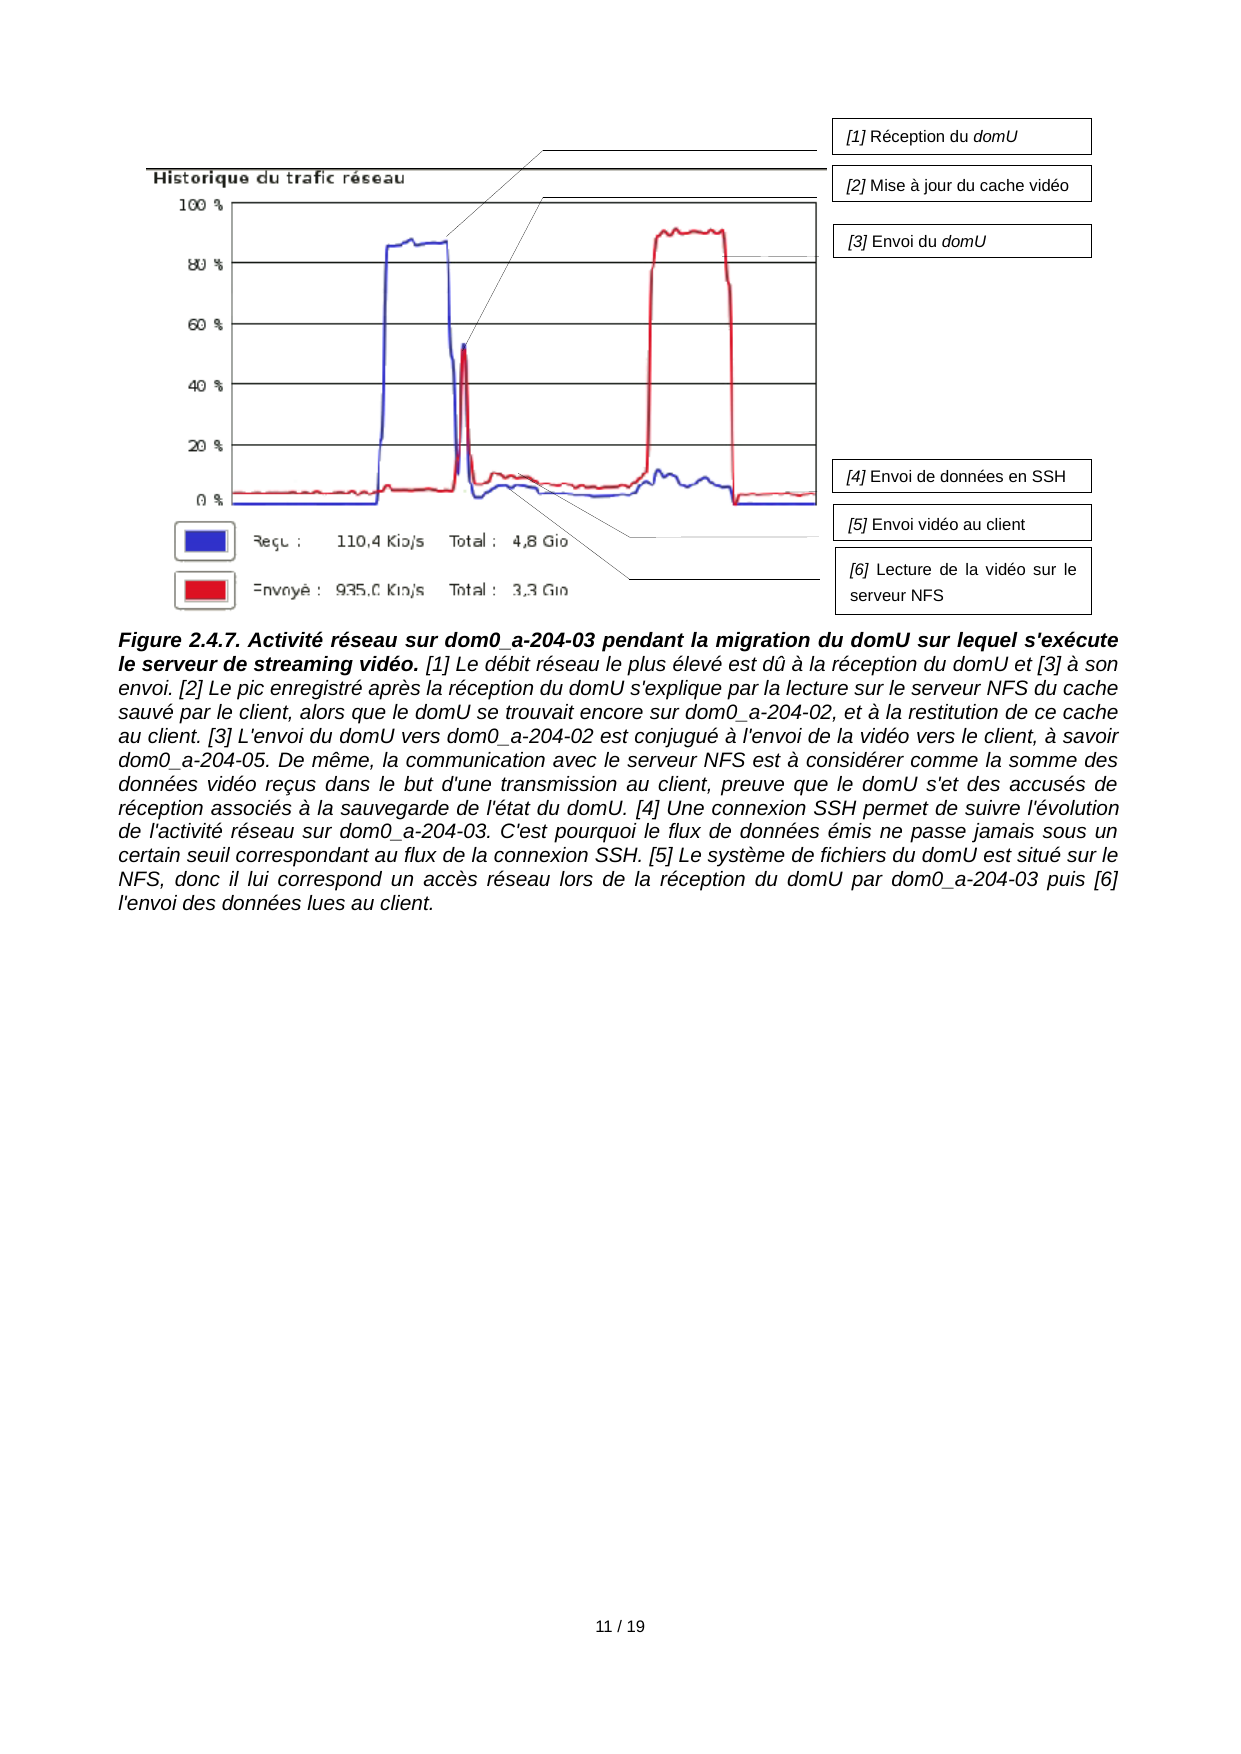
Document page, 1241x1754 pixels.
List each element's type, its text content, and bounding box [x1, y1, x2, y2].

picture [146, 168, 827, 614]
text Figure 2.4.7. Activité réseau sur dom0_a-204-03 pendant la migration du domU sur lequel s'exécute le serveur de streaming vidéo. [1] Le débit réseau le plus élevé est dû à la réception du domU et [3] à son envoi. [2] Le pic enregistré après la réception du domU s'explique par la lecture sur le serveur NFS du cache sauvé par le client, alors que le domU se trouvait encore sur dom0_a-204-02, et à la restitution de ce cache au client. [3] L'envoi du domU vers dom0_a-204-02 est conjugué à l'envoi de la vidéo vers le client, à savoir dom0_a-204-05. De même, la communication avec le serveur NFS est à considérer comme la somme des données vidéo reçus dans le but d'une transmission au client, preuve que le domU s'et des accusés de réception associés à la sauvegarde de l'état du domU. [4] Une connexion SSH permet de suivre l'évolution de l'activité réseau sur dom0_a-204-03. C'est pourquoi le flux de données émis ne passe jamais sous un certain seuil correspondant au flux de la connexion SSH. [5] Le système de fichiers du domU est situé sur le NFS, donc il lui correspond un accès réseau lors de la réception du domU par dom0_a-204-03 puis [6] l'envoi des données lues au client. [118, 628, 1122, 915]
